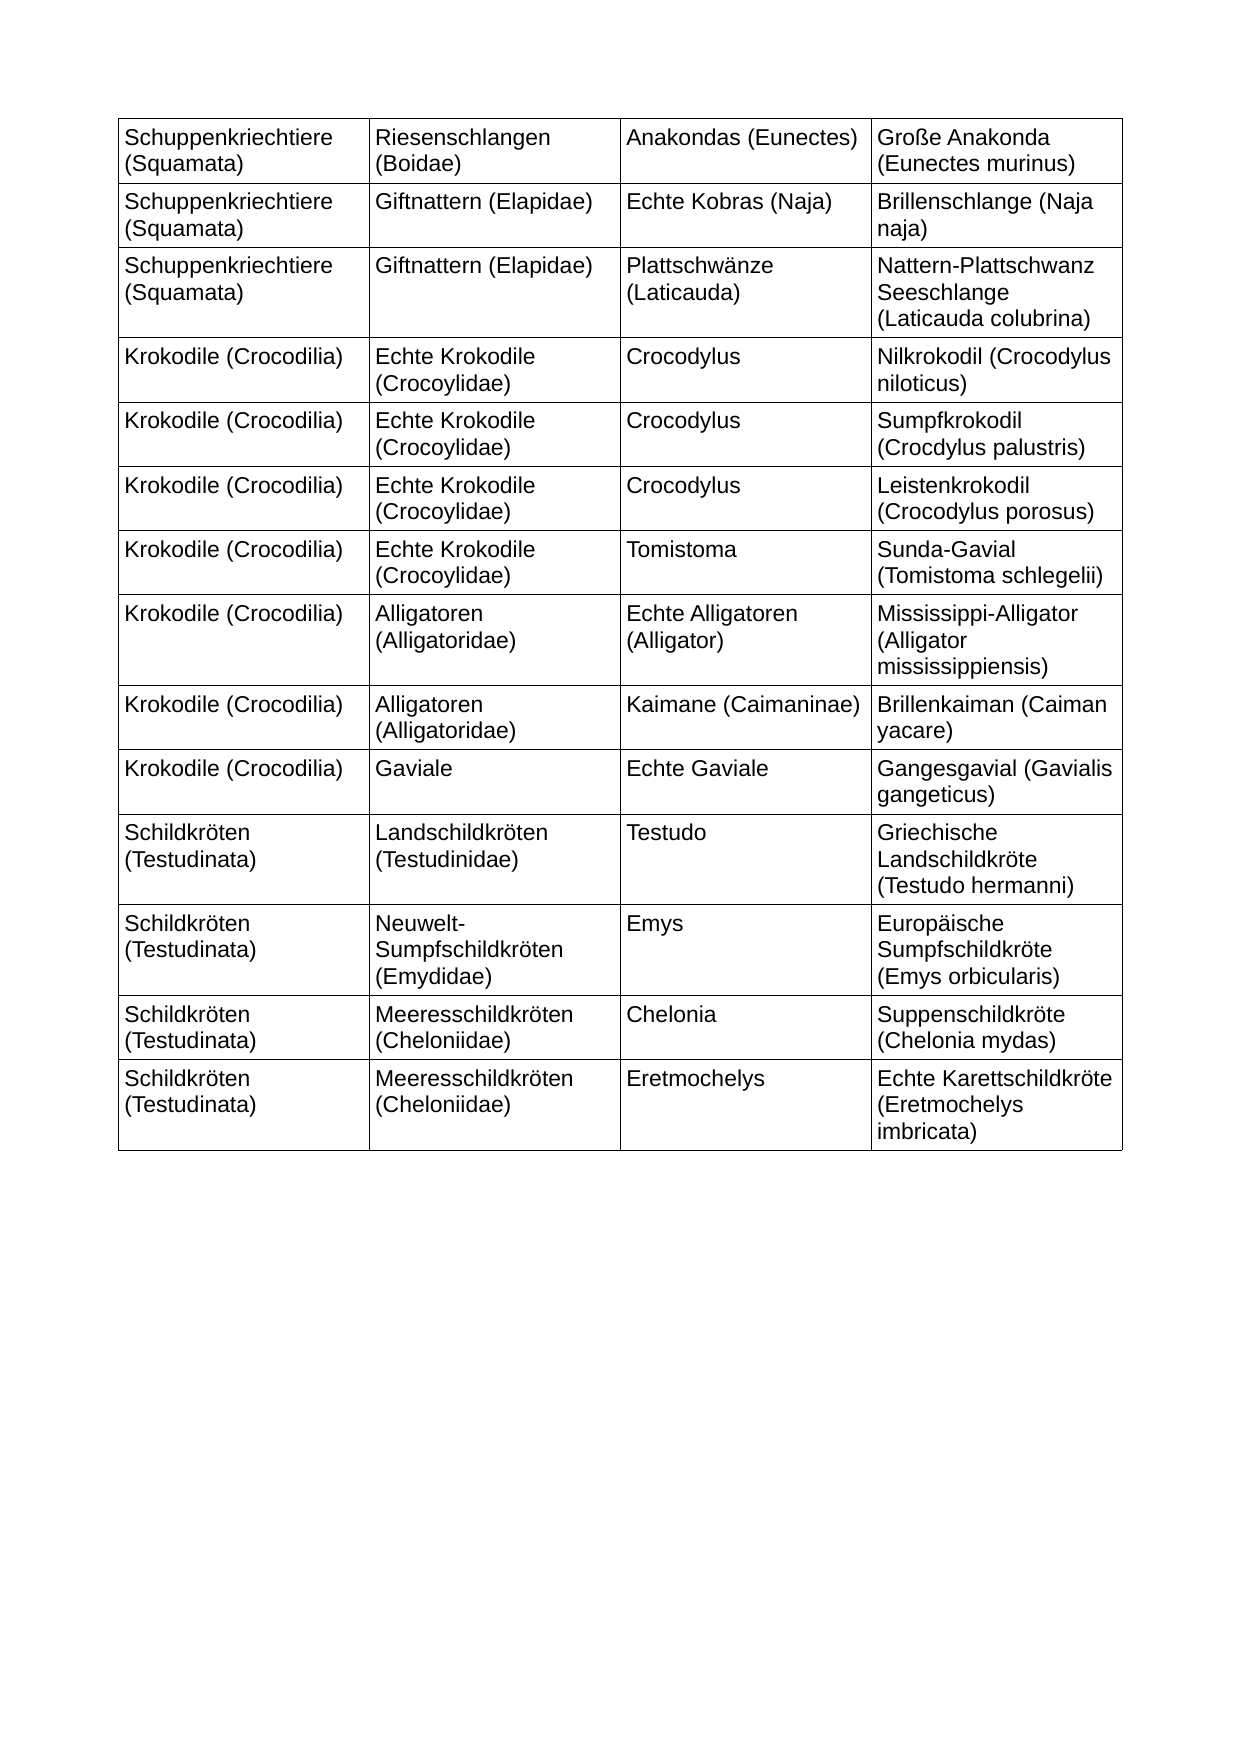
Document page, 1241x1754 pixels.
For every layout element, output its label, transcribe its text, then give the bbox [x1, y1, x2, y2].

table_cell Große Anakonda (Eunectes murinus) [872, 119, 1122, 182]
table_cell Landschildkröten (Testudinidae) [370, 815, 620, 904]
table_cell Giftnattern (Elapidae) [370, 184, 620, 247]
table_cell Krokodile (Crocodilia) [119, 686, 369, 749]
table_cell Kaimane (Caimaninae) [621, 686, 871, 749]
table_cell Eretmochelys [621, 1060, 871, 1150]
table_cell Suppenschildkröte (Chelonia mydas) [872, 996, 1122, 1059]
table_cell Schildkröten (Testudinata) [119, 905, 369, 995]
table_cell Echte Gaviale [621, 750, 871, 813]
table_cell Leistenkrokodil (Crocodylus porosus) [872, 467, 1122, 530]
table_cell Echte Krokodile (Crocoylidae) [370, 467, 620, 530]
table_cell Riesenschlangen (Boidae) [370, 119, 620, 182]
table_cell Schuppenkriechtiere (Squamata) [119, 184, 369, 247]
table_cell Emys [621, 905, 871, 995]
table_cell Schuppenkriechtiere (Squamata) [119, 248, 369, 337]
table_cell Echte Alligatoren (Alligator) [621, 595, 871, 685]
table_cell Brillenkaiman (Caiman yacare) [872, 686, 1122, 749]
table_cell Nattern-Plattschwanz Seeschlange (Laticauda colubrina) [872, 248, 1122, 337]
table_cell Sumpfkrokodil (Crocdylus palustris) [872, 403, 1122, 466]
table_cell Echte Kobras (Naja) [621, 184, 871, 247]
table_cell Sunda-Gavial (Tomistoma schlegelii) [872, 531, 1122, 594]
table_cell Gangesgavial (Gavialis gangeticus) [872, 750, 1122, 813]
table_cell Brillenschlange (Naja naja) [872, 184, 1122, 247]
table_cell Meeresschildkröten (Cheloniidae) [370, 1060, 620, 1150]
table_cell Echte Karettschildkröte (Eretmochelys imbricata) [872, 1060, 1122, 1150]
table_cell Krokodile (Crocodilia) [119, 531, 369, 594]
table_cell Griechische Landschildkröte (Testudo hermanni) [872, 815, 1122, 904]
table_cell Meeresschildkröten (Cheloniidae) [370, 996, 620, 1059]
table_cell Alligatoren (Alligatoridae) [370, 686, 620, 749]
table_cell Gaviale [370, 750, 620, 813]
table_cell Krokodile (Crocodilia) [119, 338, 369, 402]
table_cell Tomistoma [621, 531, 871, 594]
table_cell Chelonia [621, 996, 871, 1059]
table_cell Giftnattern (Elapidae) [370, 248, 620, 337]
table_cell Plattschwänze (Laticauda) [621, 248, 871, 337]
table_cell Schildkröten (Testudinata) [119, 815, 369, 904]
table_cell Schildkröten (Testudinata) [119, 1060, 369, 1150]
table_cell Echte Krokodile (Crocoylidae) [370, 403, 620, 466]
table_cell Nilkrokodil (Crocodylus niloticus) [872, 338, 1122, 402]
table_cell Krokodile (Crocodilia) [119, 595, 369, 685]
table_cell Echte Krokodile (Crocoylidae) [370, 531, 620, 594]
table_cell Krokodile (Crocodilia) [119, 403, 369, 466]
table_cell Europäische Sumpfschildkröte (Emys orbicularis) [872, 905, 1122, 995]
table_cell Schildkröten (Testudinata) [119, 996, 369, 1059]
table_cell Mississippi-Alligator (Alligator mississippiensis) [872, 595, 1122, 685]
table_cell Alligatoren (Alligatoridae) [370, 595, 620, 685]
table_cell Krokodile (Crocodilia) [119, 750, 369, 813]
table_cell Anakondas (Eunectes) [621, 119, 871, 182]
table_cell Crocodylus [621, 338, 871, 402]
table_cell Schuppenkriechtiere (Squamata) [119, 119, 369, 182]
table_cell Crocodylus [621, 403, 871, 466]
table_cell Neuwelt-Sumpfschildkröten (Emydidae) [370, 905, 620, 995]
table_cell Crocodylus [621, 467, 871, 530]
table_cell Krokodile (Crocodilia) [119, 467, 369, 530]
table_cell Testudo [621, 815, 871, 904]
table_cell Echte Krokodile (Crocoylidae) [370, 338, 620, 402]
